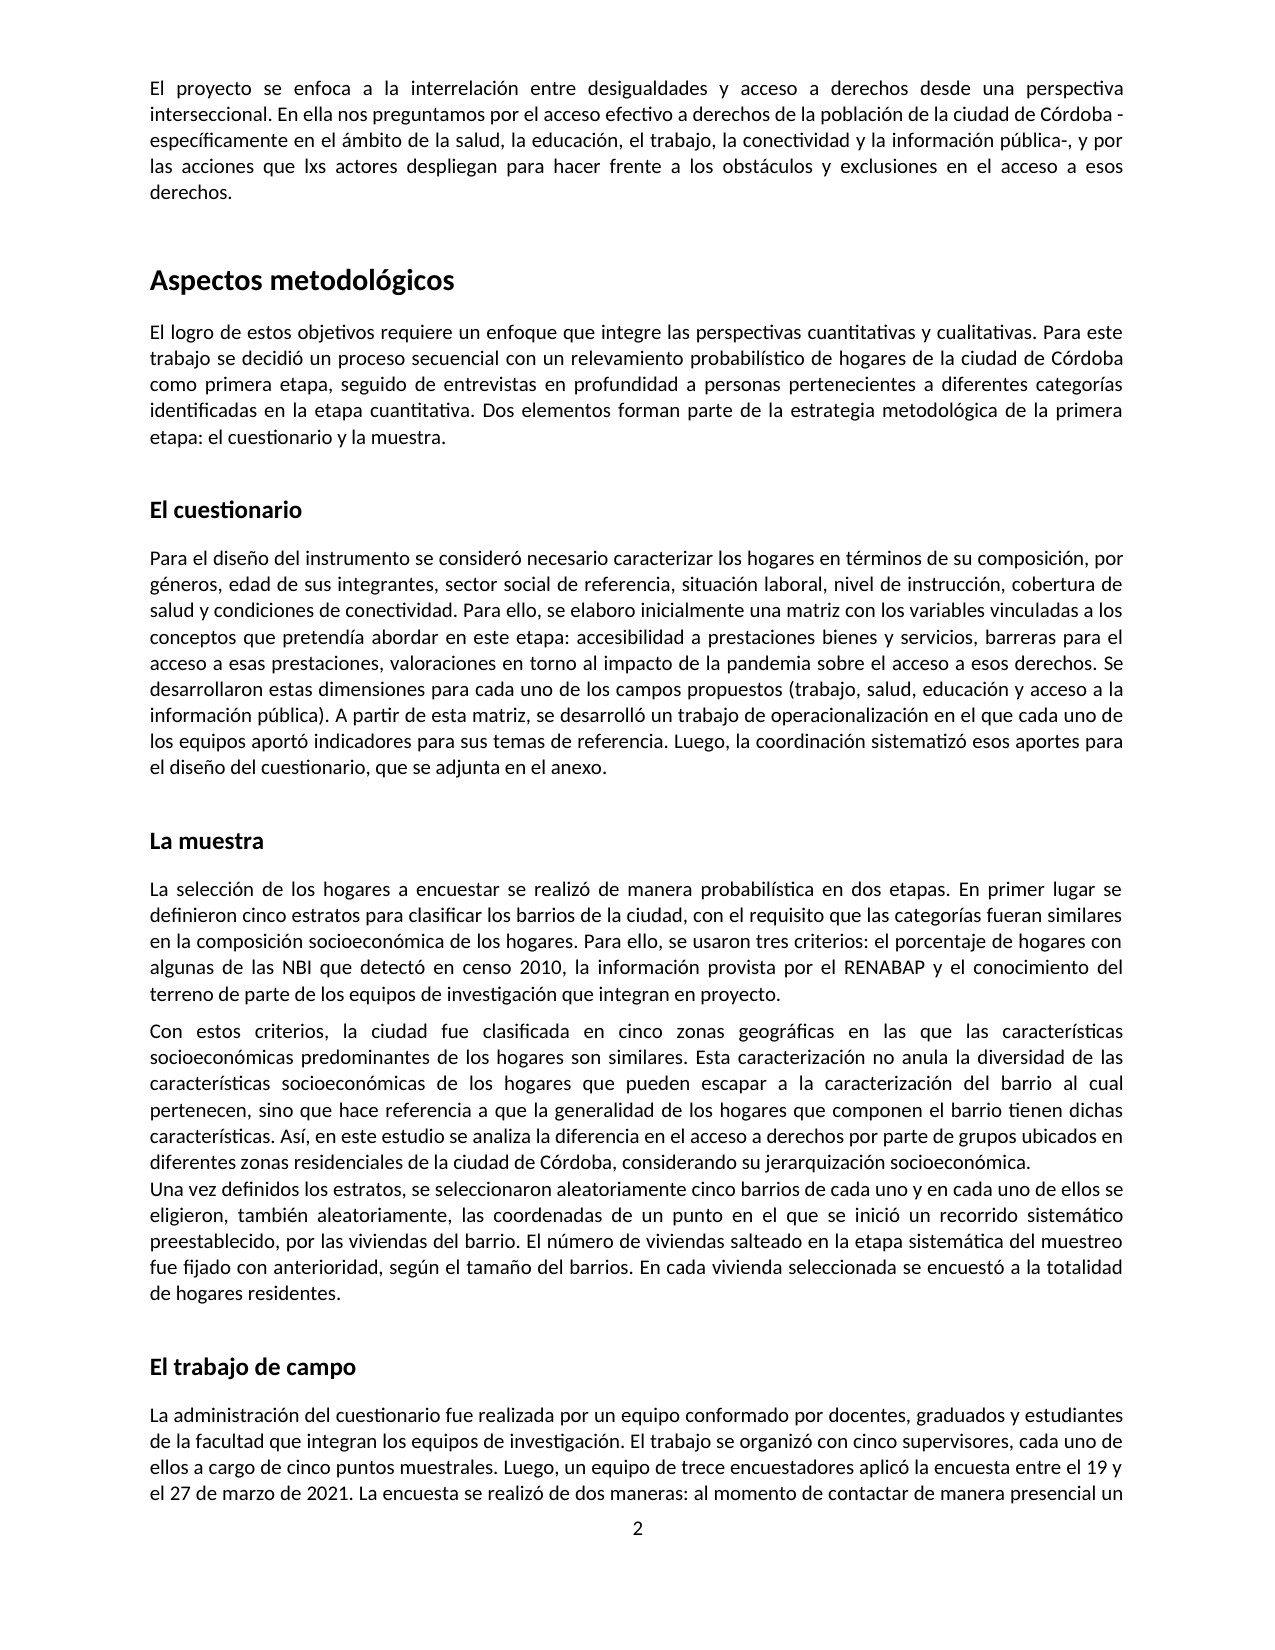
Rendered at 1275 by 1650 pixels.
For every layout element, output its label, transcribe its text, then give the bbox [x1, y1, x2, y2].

text El logro de estos objetivos requiere un enfoque que integre las perspectivas cuantitativas y cualitativas. Para este trabajo se decidió un proceso secuencial con un relevamiento probabilístico de hogares de la ciudad de Córdoba como primera etapa, seguido de entrevistas en profundidad a personas pertenecientes a diferentes categorías identificadas en la etapa cuantitativa. Dos elementos forman parte de la estrategia metodológica de la primera etapa: el cuestionario y la muestra. [149, 319, 1125, 449]
text Para el diseño del instrumento se consideró necesario caracterizar los hogares en términos de su composición, por géneros, edad de sus integrantes, sector social de referencia, situación laboral, nivel de instrucción, cobertura de salud y condiciones de conectividad. Para ello, se elaboro inicialmente una matriz con los variables vinculadas a los conceptos que pretendía abordar en este etapa: accesibilidad a prestaciones bienes y servicios, barreras para el acceso a esas prestaciones, valoraciones en torno al impacto de la pandemia sobre el acceso a esos derechos. Se desarrollaron estas dimensiones para cada uno de los campos propuestos (trabajo, salud, educación y acceso a la información pública). A partir de esta matriz, se desarrolló un trabajo de operacionalización en el que cada uno de los equipos aportó indicadores para sus temas de referencia. Luego, la coordinación sistematizó esos aportes para el diseño del cuestionario, que se adjunta en el anexo. [149, 545, 1125, 780]
subtitle Aspectos metodológicos [149, 261, 1125, 298]
subtitle El cuestionario [149, 494, 1125, 525]
text Una vez definidos los estratos, se seleccionaron aleatoriamente cinco barrios de cada uno y en cada uno de ellos se eligieron, también aleatoriamente, las coordenadas de un punto en el que se inició un recorrido sistemático preestablecido, por las viviendas del barrio. El número de viviendas salteado en la etapa sistemática del muestreo fue fijado con anterioridad, según el tamaño del barrios. En cada vivienda seleccionada se encuestó a la totalidad de hogares residentes. [149, 1176, 1125, 1306]
subtitle El trabajo de campo [149, 1351, 1125, 1382]
subtitle La muestra [149, 825, 1125, 856]
text La selección de los hogares a encuestar se realizó de manera probabilística en dos etapas. En primer lugar se definieron cinco estratos para clasificar los barrios de la ciudad, con el requisito que las categorías fueran similares en la composición socioeconómica de los hogares. Para ello, se usaron tres criterios: el porcentaje de hogares con algunas de las NBI que detectó en censo 2010, la información provista por el RENABAP y el conocimiento del terreno de parte de los equipos de investigación que integran en proyecto. [149, 876, 1125, 1006]
text El proyecto se enfoca a la interrelación entre desigualdades y acceso a derechos desde una perspectiva interseccional. En ella nos preguntamos por el acceso efectivo a derechos de la población de la ciudad de Córdoba -específicamente en el ámbito de la salud, la educación, el trabajo, la conectividad y la información pública-, y por las acciones que lxs actores despliegan para hacer frente a los obstáculos y exclusiones en el acceso a esos derechos. [149, 75, 1125, 205]
text Con estos criterios, la ciudad fue clasificada en cinco zonas geográficas en las que las características socioeconómicas predominantes de los hogares son similares. Esta caracterización no anula la diversidad de las características socioeconómicas de los hogares que pueden escapar a la caracterización del barrio al cual pertenecen, sino que hace referencia a que la generalidad de los hogares que componen el barrio tienen dichas características. Así, en este estudio se analiza la diferencia en el acceso a derechos por parte de grupos ubicados en diferentes zonas residenciales de la ciudad de Córdoba, considerando su jerarquización socioeconómica. [149, 1018, 1125, 1174]
text La administración del cuestionario fue realizada por un equipo conformado por docentes, graduados y estudiantes de la facultad que integran los equipos de investigación. El trabajo se organizó con cinco supervisores, cada uno de ellos a cargo de cinco puntos muestrales. Luego, un equipo de trece encuestadores aplicó la encuesta entre el 19 y el 27 de marzo de 2021. La encuesta se realizó de dos maneras: al momento de contactar de manera presencial un [149, 1402, 1125, 1506]
